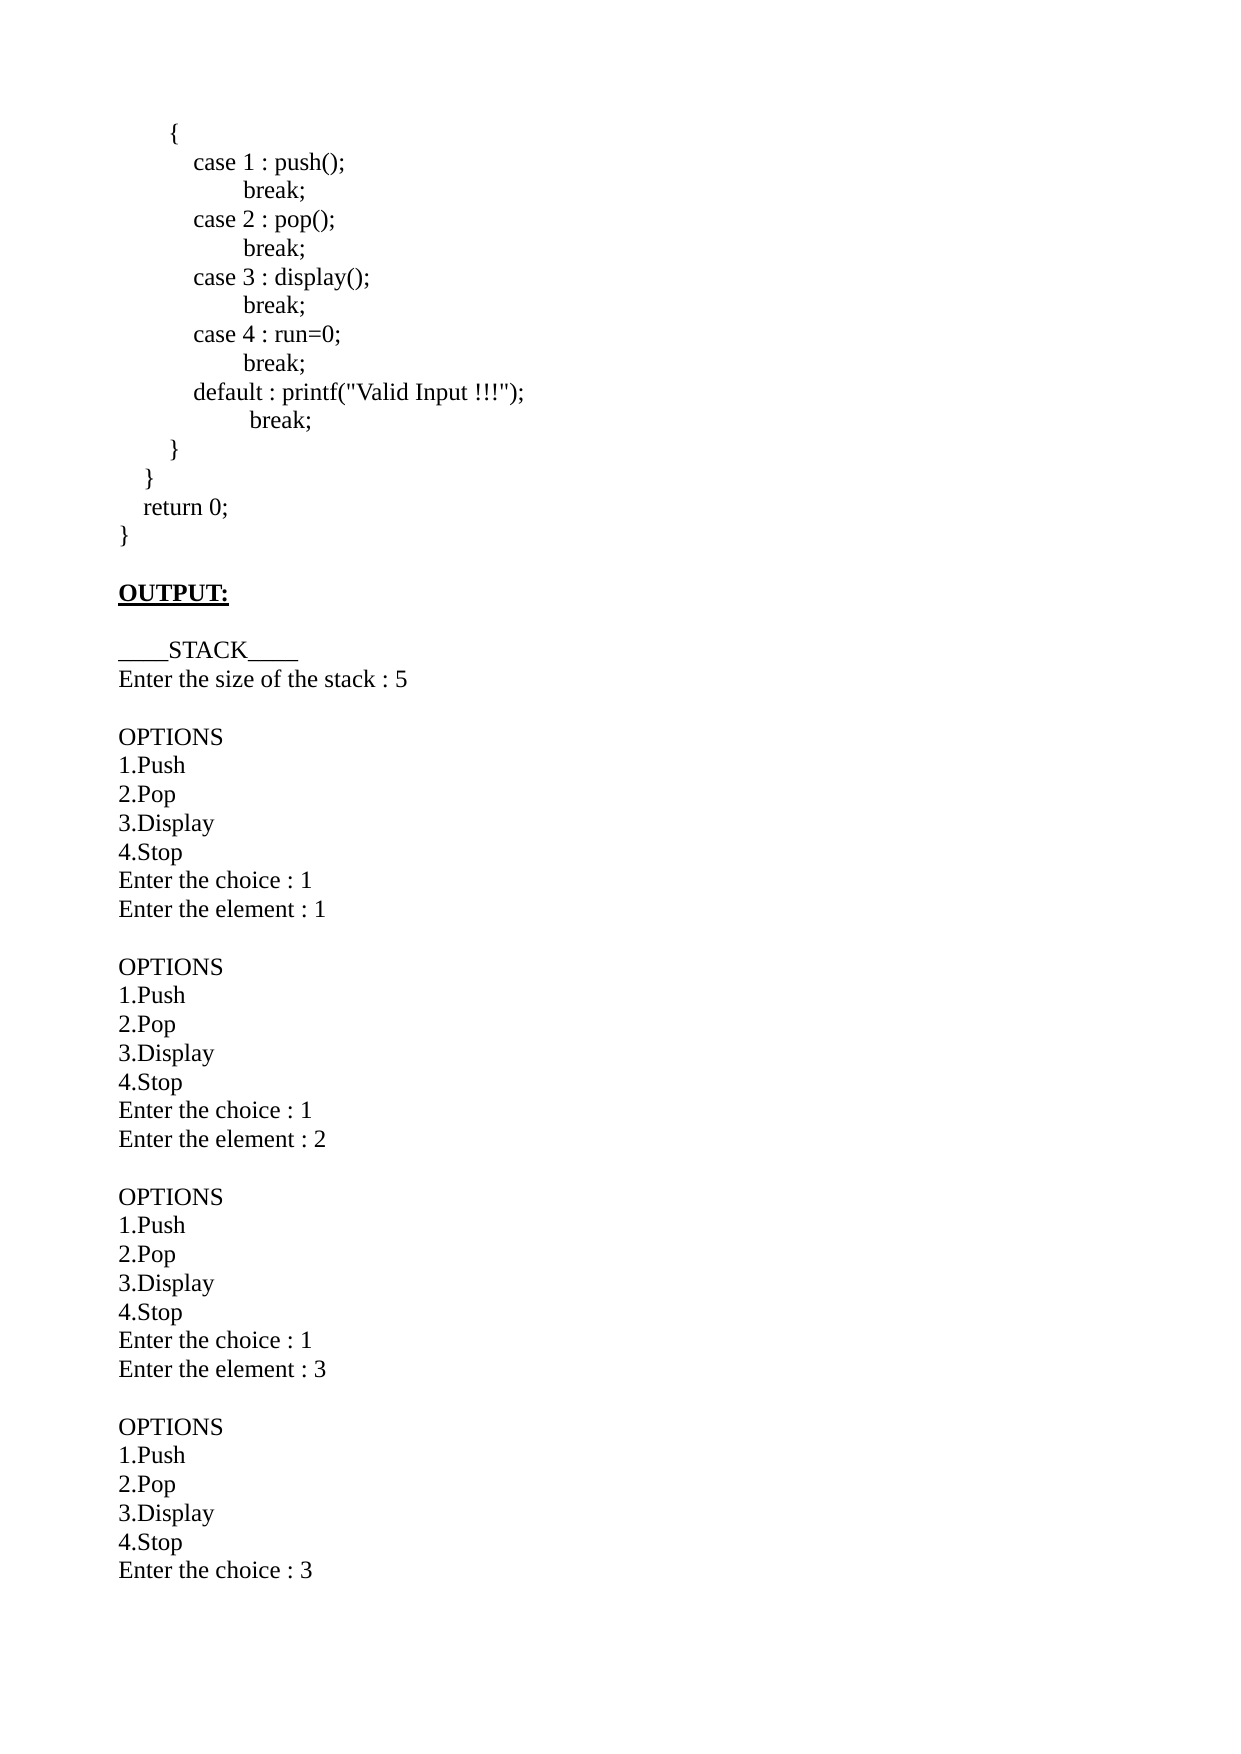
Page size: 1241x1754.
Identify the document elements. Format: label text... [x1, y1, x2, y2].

text 1.Push [118, 981, 1122, 1009]
text case 4 : run=0; [118, 319, 1122, 348]
text break; [118, 406, 1122, 434]
text Enter the choice : 1 [118, 1096, 1122, 1124]
text return 0; [118, 492, 1122, 521]
text 4.Stop [118, 1527, 1122, 1556]
text break; [118, 291, 1122, 319]
text OPTIONS [118, 1182, 1122, 1211]
text case 1 : push(); [118, 147, 1122, 176]
text 1.Push [118, 1441, 1122, 1469]
text 4.Stop [118, 1067, 1122, 1096]
text 2.Pop [118, 1469, 1122, 1498]
text Enter the size of the stack : 5 [118, 664, 1122, 693]
text OPTIONS [118, 1412, 1122, 1441]
text OPTIONS [118, 722, 1122, 751]
text break; [118, 176, 1122, 204]
text Enter the element : 3 [118, 1354, 1122, 1383]
text { [118, 118, 1122, 147]
text 1.Push [118, 1211, 1122, 1239]
text 3.Display [118, 1038, 1122, 1067]
text Enter the choice : 1 [118, 866, 1122, 894]
text 3.Display [118, 808, 1122, 837]
text OUTPUT: [118, 578, 1122, 607]
text OPTIONS [118, 952, 1122, 981]
text 4.Stop [118, 1297, 1122, 1326]
text break; [118, 233, 1122, 262]
text 1.Push [118, 751, 1122, 779]
text } [118, 434, 1122, 463]
text ____STACK____ [118, 636, 1122, 664]
text 2.Pop [118, 1239, 1122, 1268]
text Enter the choice : 1 [118, 1326, 1122, 1354]
text Enter the choice : 3 [118, 1556, 1122, 1584]
text case 2 : pop(); [118, 204, 1122, 233]
text } [118, 463, 1122, 492]
text 2.Pop [118, 1009, 1122, 1038]
text default : printf("Valid Input !!!"); [118, 377, 1122, 406]
text 2.Pop [118, 779, 1122, 808]
text 3.Display [118, 1498, 1122, 1527]
text break; [118, 348, 1122, 377]
text } [118, 521, 1122, 549]
text 4.Stop [118, 837, 1122, 866]
text 3.Display [118, 1268, 1122, 1297]
text Enter the element : 1 [118, 894, 1122, 923]
text case 3 : display(); [118, 262, 1122, 291]
text Enter the element : 2 [118, 1124, 1122, 1153]
